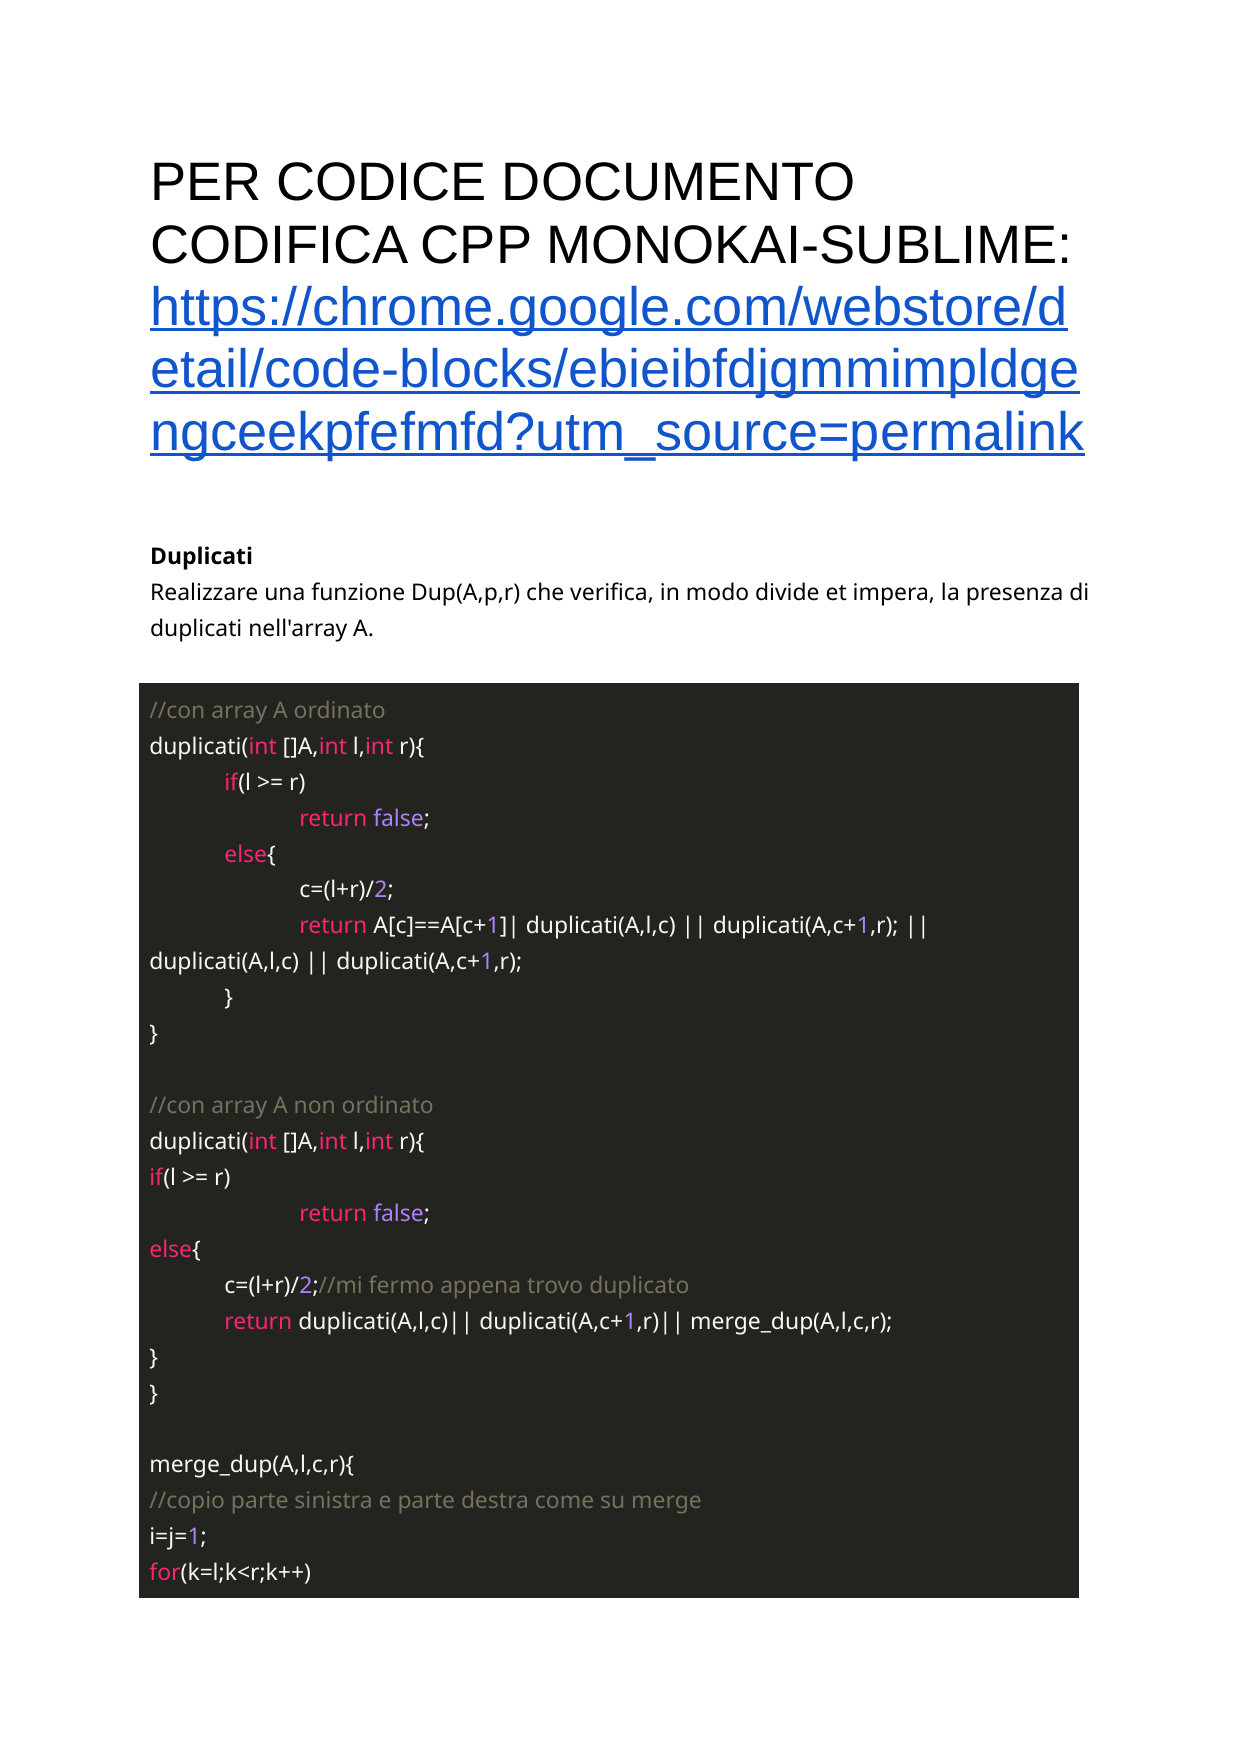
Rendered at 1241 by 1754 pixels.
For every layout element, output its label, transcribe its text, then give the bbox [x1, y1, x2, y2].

text Realizzare una funzione Dup(A,p,r) che verifica, in modo divide et impera, la presenza di duplicati nell'array A. [150, 576, 1090, 643]
table_header //con array A ordinato duplicati(int []A,int l,int r){ if(l >= r) return false; else{ c=(l+r)/2; return A[c]==A[c+1]| duplicati(A,l,c) || duplicati(A,c+1,r); || duplicati(A,l,c) || duplicati(A,c+1,r); } } //con array A non ordinato duplicati(int []A,int l,int r){ if(l >= r) return false; else{ c=(l+r)/2;//mi fermo appena trovo duplicato return duplicati(A,l,c)|| duplicati(A,c+1,r)|| merge_dup(A,l,c,r); } } merge_dup(A,l,c,r){ //copio parte sinistra e parte destra come su merge i=j=1; for(k=l;k<r;k++) [139, 683, 1079, 1598]
title PER CODICE DOCUMENTO CODIFICA CPP MONOKAI-SUBLIME: https://chrome.google.com/webstore/detail/code-blocks/ebieibfdjgmmimpldgengceekpfefmfd?utm_source=permalink [150, 150, 1090, 461]
text Duplicati [150, 539, 1090, 571]
